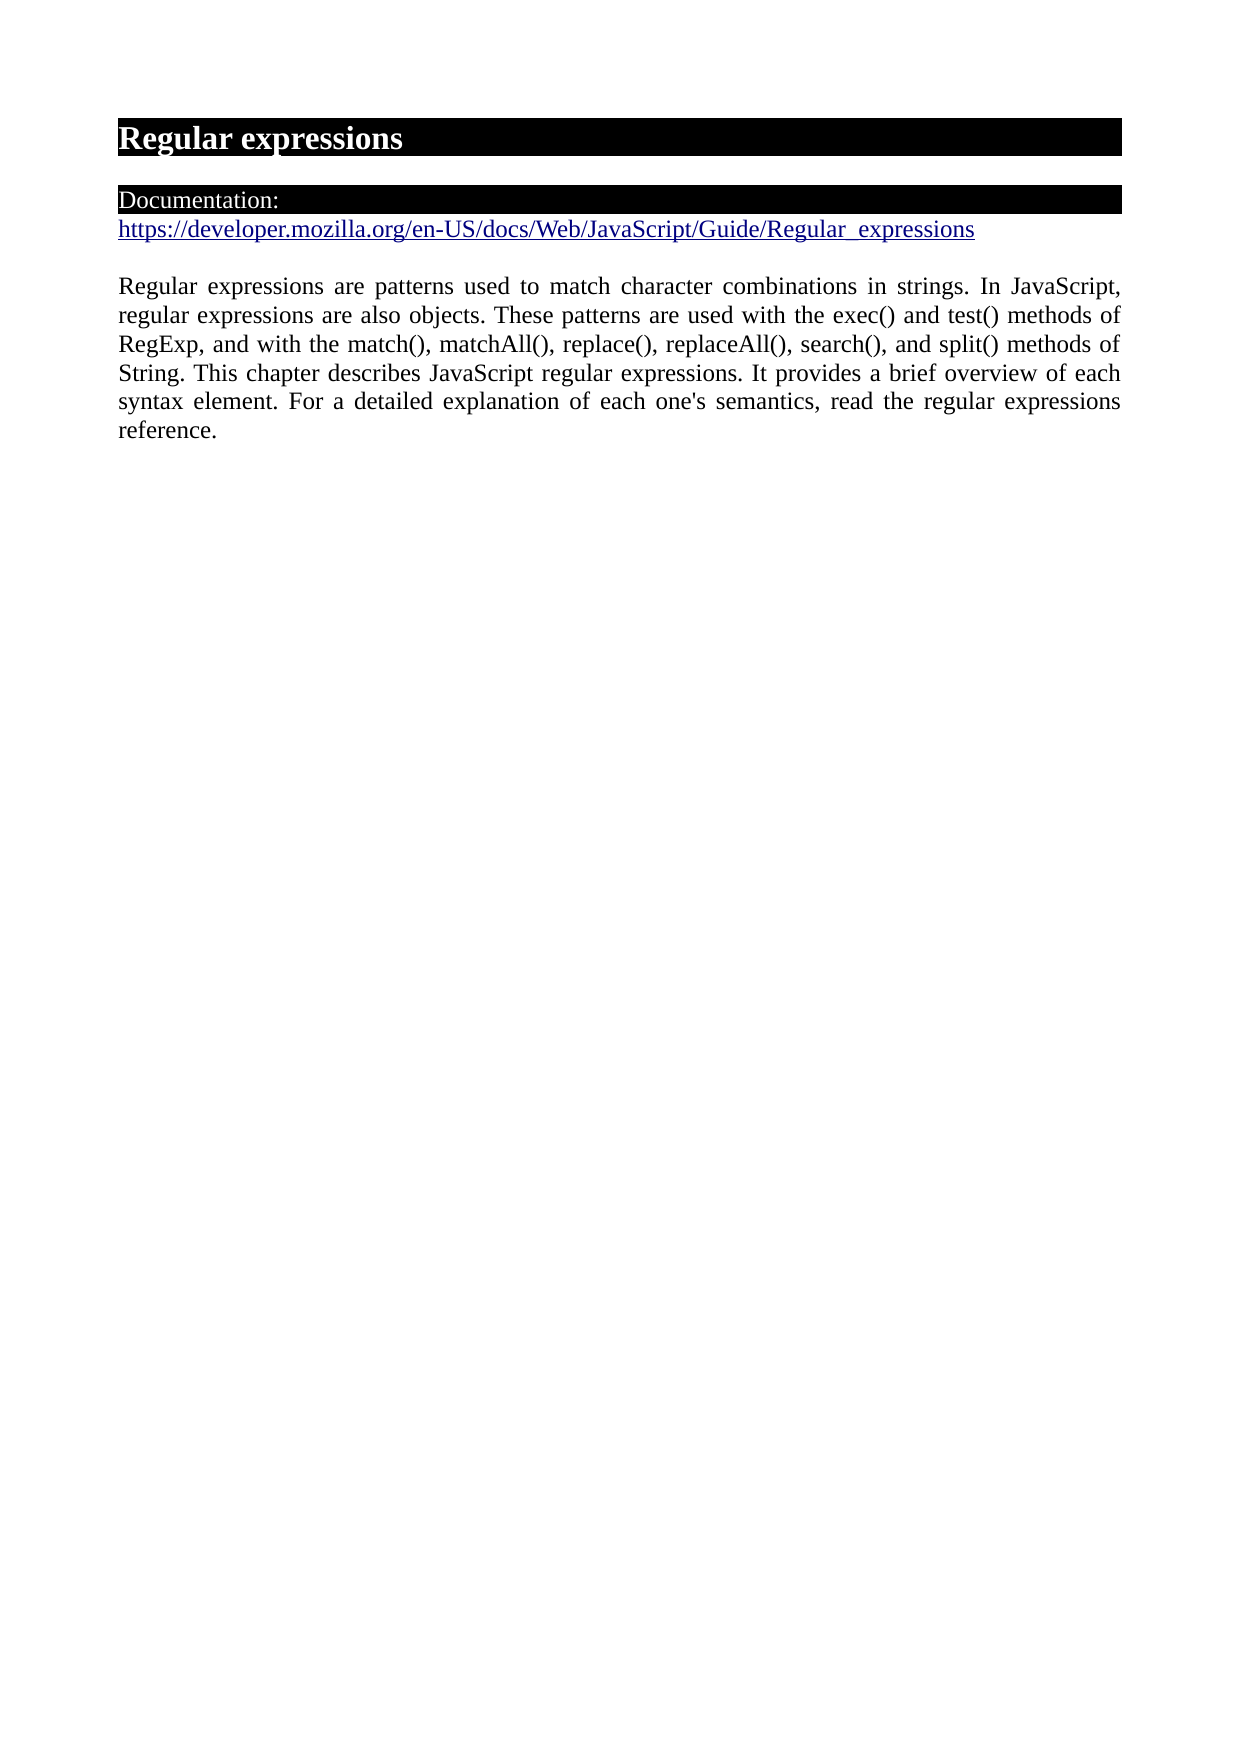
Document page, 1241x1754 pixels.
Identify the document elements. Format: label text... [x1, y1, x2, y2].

text Documentation: [118, 185, 1122, 214]
text Regular expressions [118, 118, 1122, 156]
text https://developer.mozilla.org/en-US/docs/Web/JavaScript/Guide/Regular_expressions [118, 214, 1122, 243]
text Regular expressions are patterns used to match character combinations in strings. In JavaScript, regular expressions are also objects. These patterns are used with the exec() and test() methods of RegExp, and with the match(), matchAll(), replace(), replaceAll(), search(), and split() methods of String. This chapter describes JavaScript regular expressions. It provides a brief overview of each syntax element. For a detailed explanation of each one's semantics, read the regular expressions reference. [118, 271, 1122, 444]
